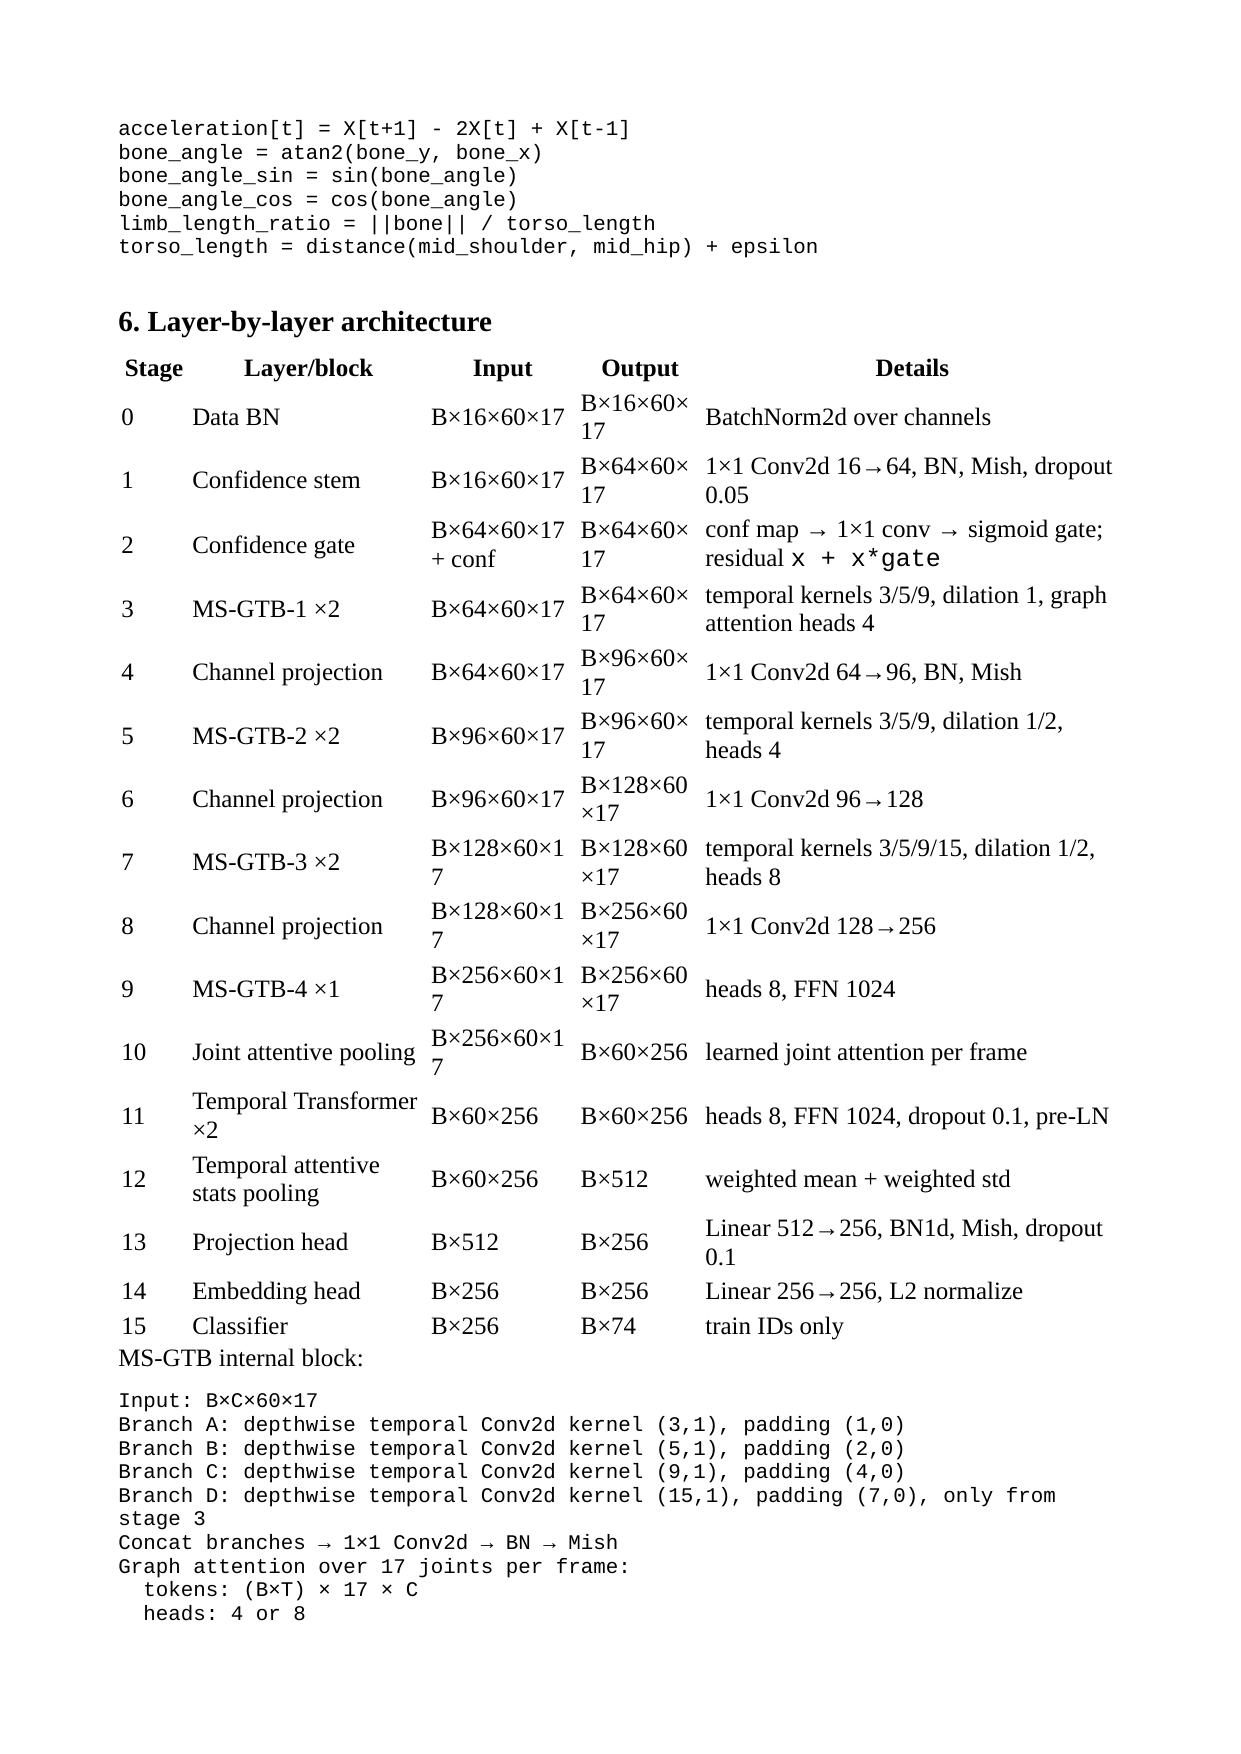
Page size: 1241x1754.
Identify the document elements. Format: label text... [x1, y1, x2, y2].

text heads: 4 or 8 [118, 1603, 1122, 1627]
table_header Stage [118, 350, 189, 385]
table_cell B×128×60×17 [578, 830, 702, 893]
table_cell 5 [118, 704, 189, 767]
text bone_angle_sin = sin(bone_angle) [118, 165, 1122, 189]
table_cell 12 [118, 1147, 189, 1210]
table_cell B×60×256 [428, 1147, 577, 1210]
text limb_length_ratio = ||bone|| / torso_length [118, 213, 1122, 236]
table_cell MS-GTB-1 ×2 [189, 577, 428, 640]
table_cell Channel projection [189, 640, 428, 703]
table_cell B×128×60×17 [578, 767, 702, 830]
table_cell B×96×60×17 [578, 704, 702, 767]
table_cell B×64×60×17 [578, 577, 702, 640]
table_cell 11 [118, 1084, 189, 1147]
text Concat branches → 1×1 Conv2d → BN → Mish [118, 1532, 1122, 1556]
text bone_angle_cos = cos(bone_angle) [118, 189, 1122, 213]
table_cell Temporal Transformer ×2 [189, 1084, 428, 1147]
table_cell temporal kernels 3/5/9/15, dilation 1/2, heads 8 [702, 830, 1122, 893]
table_cell B×256 [428, 1308, 577, 1343]
table_cell 3 [118, 577, 189, 640]
table_cell 1×1 Conv2d 64→96, BN, Mish [702, 640, 1122, 703]
table_cell B×256×60×17 [578, 894, 702, 957]
table_cell B×256 [578, 1274, 702, 1308]
table_cell B×256×60×17 [428, 1020, 577, 1083]
table_cell conf map → 1×1 conv → sigmoid gate; residual x + x*gate [702, 511, 1122, 577]
subtitle 6. Layer-by-layer architecture [118, 304, 1122, 338]
table_cell B×64×60×17 [428, 577, 577, 640]
table_cell heads 8, FFN 1024 [702, 957, 1122, 1020]
table_cell 0 [118, 385, 189, 448]
table_cell B×64×60×17 + conf [428, 511, 577, 577]
table_cell B×256×60×17 [428, 957, 577, 1020]
table_cell B×512 [578, 1147, 702, 1210]
table_cell B×128×60×17 [428, 894, 577, 957]
table_cell B×60×256 [578, 1020, 702, 1083]
table_cell MS-GTB-2 ×2 [189, 704, 428, 767]
table_cell 1×1 Conv2d 128→256 [702, 894, 1122, 957]
table_cell Embedding head [189, 1274, 428, 1308]
table_cell Channel projection [189, 894, 428, 957]
table_cell Linear 256→256, L2 normalize [702, 1274, 1122, 1308]
table_cell Confidence stem [189, 448, 428, 511]
table_cell B×128×60×17 [428, 830, 577, 893]
table_cell B×64×60×17 [428, 640, 577, 703]
table_cell 1×1 Conv2d 16→64, BN, Mish, dropout 0.05 [702, 448, 1122, 511]
table_cell heads 8, FFN 1024, dropout 0.1, pre-LN [702, 1084, 1122, 1147]
text Branch B: depthwise temporal Conv2d kernel (5,1), padding (2,0) [118, 1437, 1122, 1461]
table_cell B×256 [578, 1210, 702, 1273]
table_cell 15 [118, 1308, 189, 1343]
table_cell 9 [118, 957, 189, 1020]
text Branch D: depthwise temporal Conv2d kernel (15,1), padding (7,0), only from stage 3 [118, 1485, 1122, 1532]
table_cell B×60×256 [428, 1084, 577, 1147]
table_cell 8 [118, 894, 189, 957]
table_cell 4 [118, 640, 189, 703]
table_cell Data BN [189, 385, 428, 448]
table_cell B×16×60×17 [428, 385, 577, 448]
table_cell B×16×60×17 [428, 448, 577, 511]
table_cell temporal kernels 3/5/9, dilation 1/2, heads 4 [702, 704, 1122, 767]
table_cell B×74 [578, 1308, 702, 1343]
table_cell Joint attentive pooling [189, 1020, 428, 1083]
table_cell B×256 [428, 1274, 577, 1308]
table_header Layer/block [189, 350, 428, 385]
table_cell 7 [118, 830, 189, 893]
table_cell B×96×60×17 [428, 767, 577, 830]
table_cell train IDs only [702, 1308, 1122, 1343]
table_cell B×64×60×17 [578, 511, 702, 577]
table_cell Linear 512→256, BN1d, Mish, dropout 0.1 [702, 1210, 1122, 1273]
table_cell weighted mean + weighted std [702, 1147, 1122, 1210]
text Input: B×C×60×17 [118, 1390, 1122, 1414]
text MS-GTB internal block: [118, 1343, 1122, 1371]
table_cell 14 [118, 1274, 189, 1308]
table_cell Confidence gate [189, 511, 428, 577]
table_cell Classifier [189, 1308, 428, 1343]
table_cell MS-GTB-3 ×2 [189, 830, 428, 893]
table_cell Channel projection [189, 767, 428, 830]
table_cell Projection head [189, 1210, 428, 1273]
text tokens: (B×T) × 17 × C [118, 1579, 1122, 1603]
table_cell B×16×60×17 [578, 385, 702, 448]
table_cell 13 [118, 1210, 189, 1273]
text bone_angle = atan2(bone_y, bone_x) [118, 142, 1122, 165]
table_cell 2 [118, 511, 189, 577]
text Branch A: depthwise temporal Conv2d kernel (3,1), padding (1,0) [118, 1414, 1122, 1437]
table_cell 6 [118, 767, 189, 830]
table_cell 1 [118, 448, 189, 511]
table_cell B×64×60×17 [578, 448, 702, 511]
table_cell temporal kernels 3/5/9, dilation 1, graph attention heads 4 [702, 577, 1122, 640]
table_cell learned joint attention per frame [702, 1020, 1122, 1083]
text acceleration[t] = X[t+1] - 2X[t] + X[t-1] [118, 118, 1122, 142]
text Graph attention over 17 joints per frame: [118, 1556, 1122, 1579]
table_cell 10 [118, 1020, 189, 1083]
table_cell 1×1 Conv2d 96→128 [702, 767, 1122, 830]
table_header Output [578, 350, 702, 385]
text torso_length = distance(mid_shoulder, mid_hip) + epsilon [118, 236, 1122, 260]
table_cell B×256×60×17 [578, 957, 702, 1020]
table_header Input [428, 350, 577, 385]
table_cell B×96×60×17 [578, 640, 702, 703]
table_header Details [702, 350, 1122, 385]
table_cell BatchNorm2d over channels [702, 385, 1122, 448]
text Branch C: depthwise temporal Conv2d kernel (9,1), padding (4,0) [118, 1461, 1122, 1485]
table_cell B×512 [428, 1210, 577, 1273]
table_cell MS-GTB-4 ×1 [189, 957, 428, 1020]
table_cell Temporal attentive stats pooling [189, 1147, 428, 1210]
table_cell B×60×256 [578, 1084, 702, 1147]
table_cell B×96×60×17 [428, 704, 577, 767]
